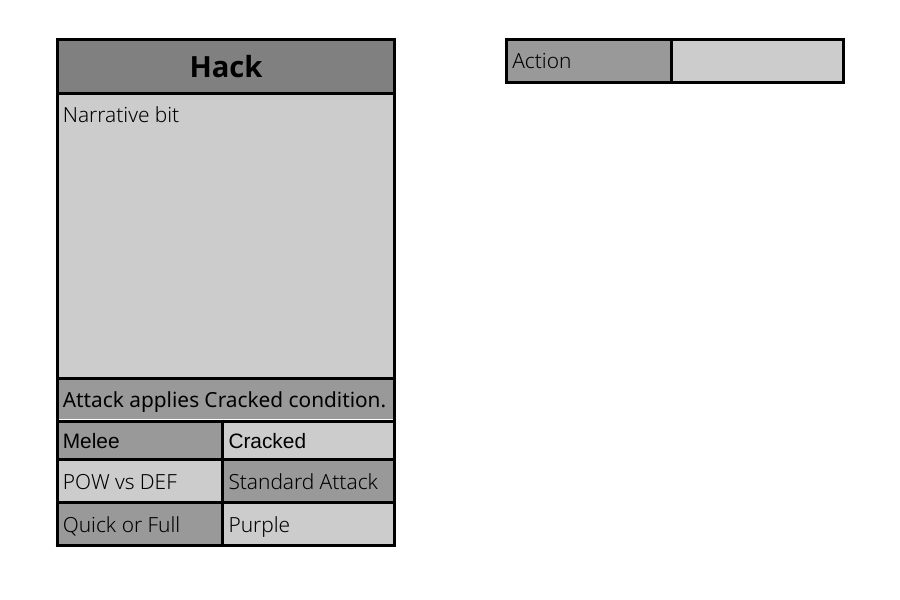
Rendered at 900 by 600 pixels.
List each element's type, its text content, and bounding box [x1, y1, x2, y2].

table_cell Cracked [224, 423, 393, 458]
table_cell Purple [224, 504, 393, 544]
table_cell [673, 41, 842, 81]
table_cell Attack applies Cracked condition. [59, 380, 393, 419]
table_cell POW vs DEF [59, 461, 221, 501]
table_header Hack [59, 41, 393, 92]
table_cell Melee [59, 423, 221, 458]
table_cell Narrative bit [59, 95, 393, 377]
table_cell Standard Attack [224, 461, 393, 501]
table_cell Quick or Full [59, 504, 221, 544]
table_cell Action [508, 41, 670, 81]
